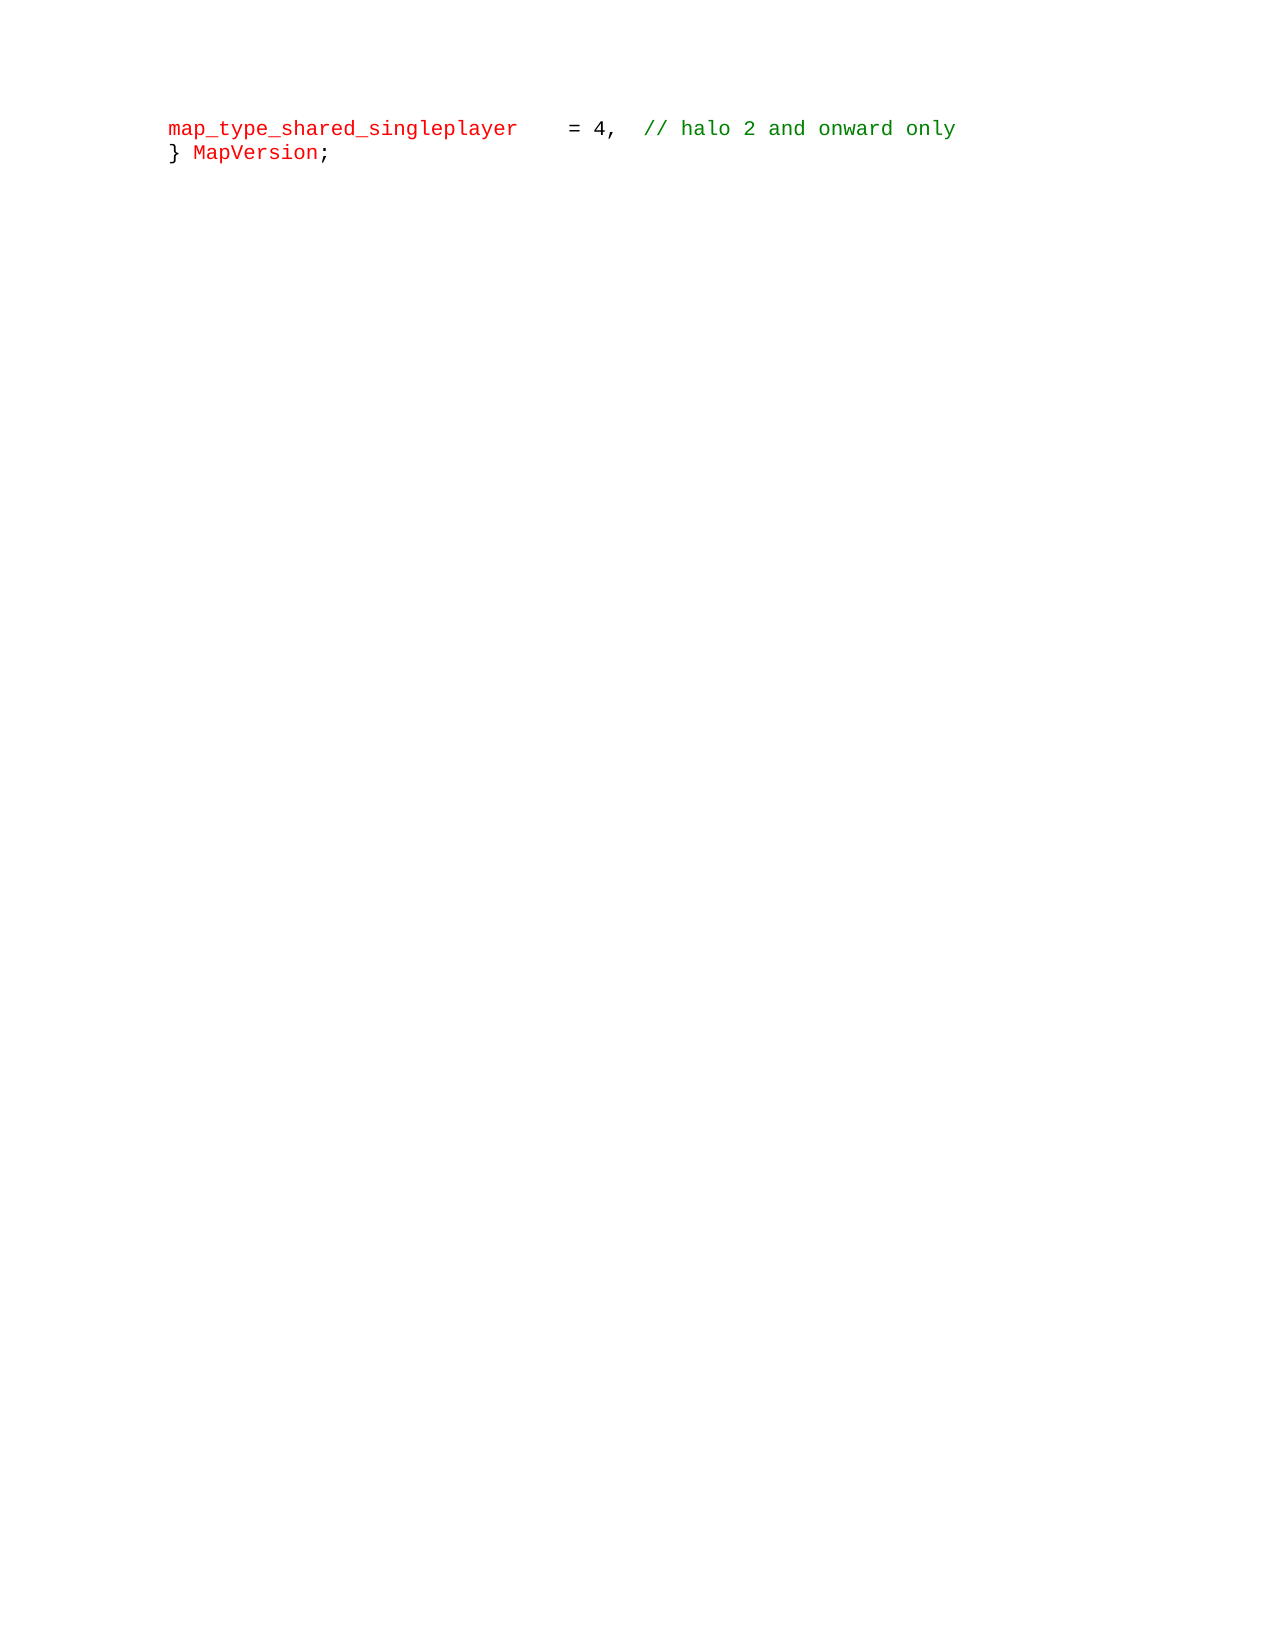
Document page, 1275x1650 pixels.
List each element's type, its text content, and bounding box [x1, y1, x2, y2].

text map_type_shared_singleplayer = 4, // halo 2 and onward only } MapVersion; [118, 118, 1157, 165]
